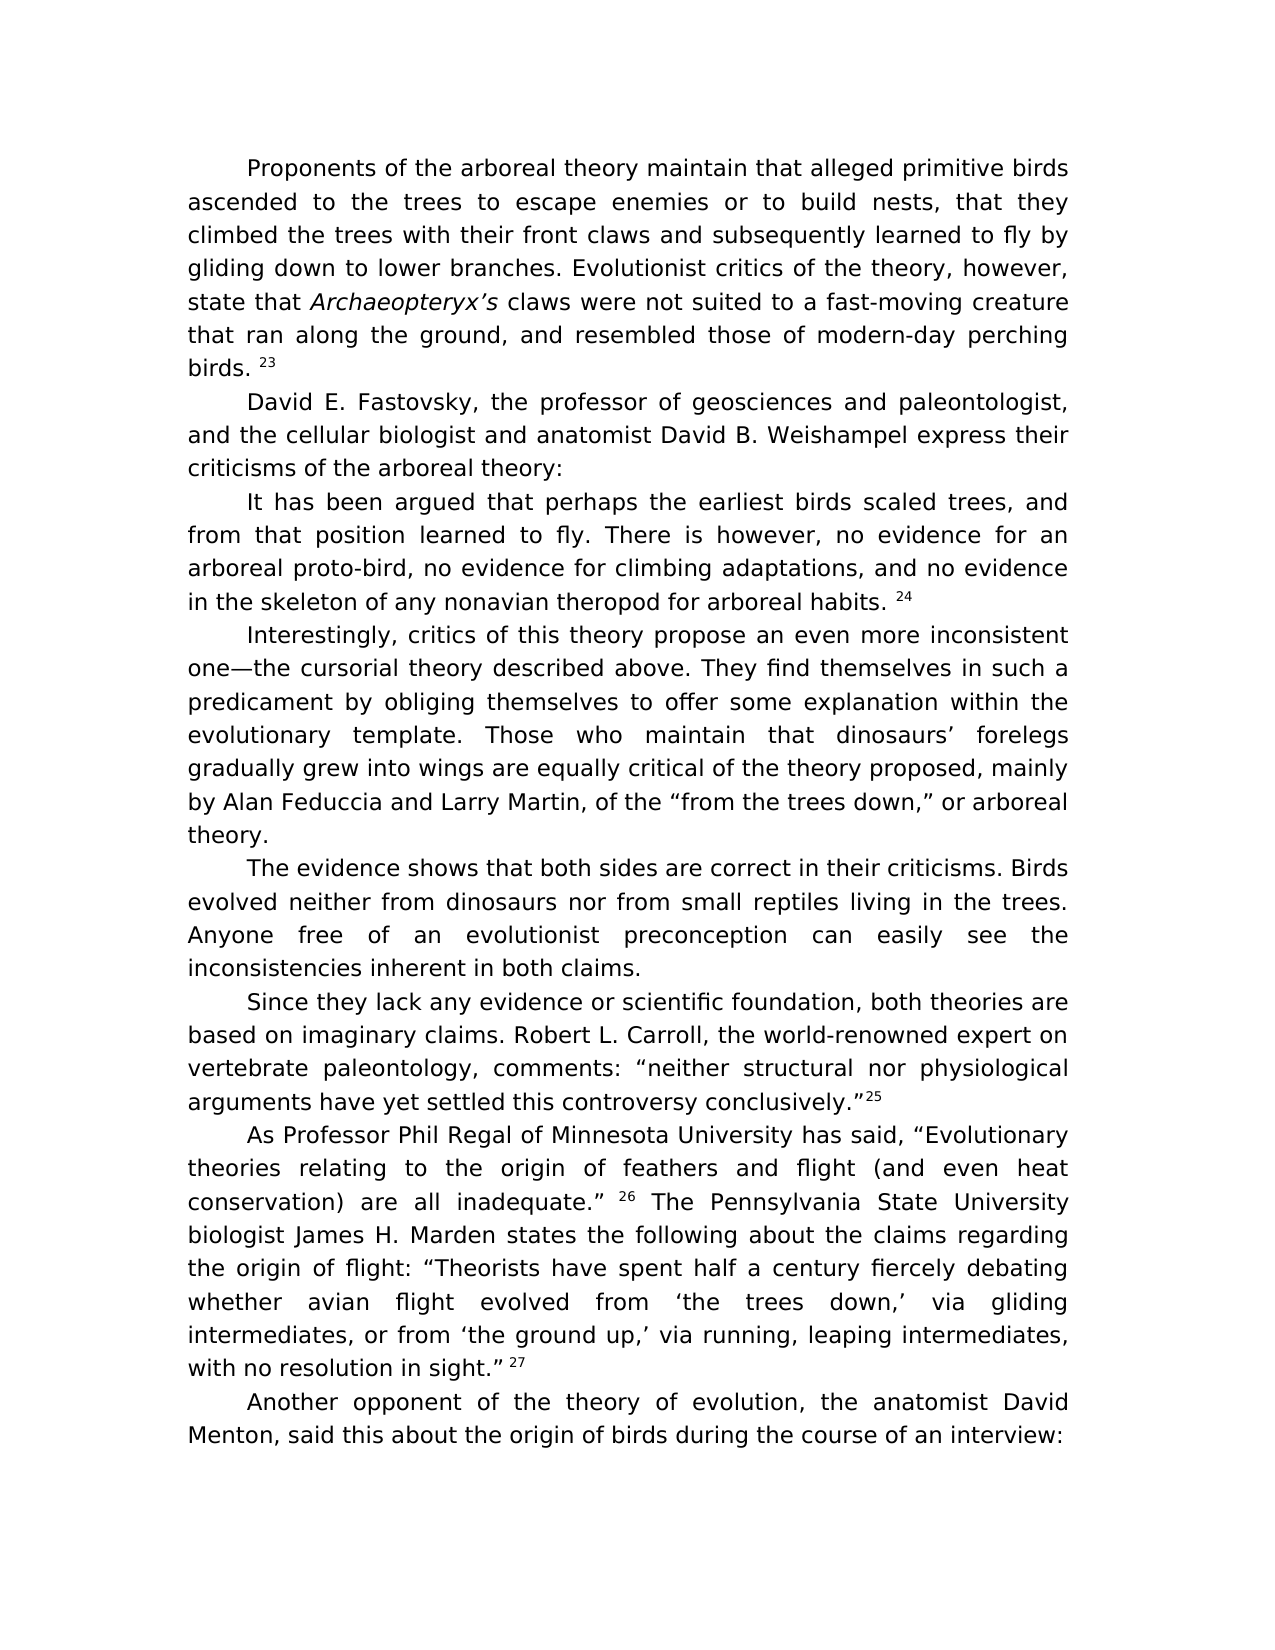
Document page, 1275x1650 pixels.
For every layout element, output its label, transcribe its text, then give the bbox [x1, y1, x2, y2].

text Interestingly, critics of this theory propose an even more inconsistent one—the cursorial theory described above. They find themselves in such a predicament by obliging themselves to offer some explanation within the evolutionary template. Those who maintain that dinosaurs’ forelegs gradually grew into wings are equally critical of the theory proposed, mainly by Alan Feduccia and Larry Martin, of the “from the trees down,” or arboreal theory. [187, 617, 1070, 850]
text David E. Fastovsky, the professor of geosciences and paleontologist, and the cellular biologist and anatomist David B. Weishampel express their criticisms of the arboreal theory: [187, 383, 1070, 483]
text It has been argued that perhaps the earliest birds scaled trees, and from that position learned to fly. There is however, no evidence for an arboreal proto-bird, no evidence for climbing adaptations, and no evidence in the skeleton of any nonavian theropod for arboreal habits. 24 [187, 483, 1070, 617]
text Another opponent of the theory of evolution, the anatomist David Menton, said this about the origin of birds during the course of an interview: [187, 1383, 1070, 1450]
text As Professor Phil Regal of Minnesota University has said, “Evolutionary theories relating to the origin of feathers and flight (and even heat conservation) are all inadequate.” 26 The Pennsylvania State University biologist James H. Marden states the following about the claims regarding the origin of flight: “Theorists have spent half a century fiercely debating whether avian flight evolved from ‘the trees down,’ via gliding intermediates, or from ‘the ground up,’ via running, leaping intermediates, with no resolution in sight.” 27 [187, 1117, 1070, 1383]
text The evidence shows that both sides are correct in their criticisms. Birds evolved neither from dinosaurs nor from small reptiles living in the trees. Anyone free of an evolutionist preconception can easily see the inconsistencies inherent in both claims. [187, 850, 1070, 983]
text Proponents of the arboreal theory maintain that alleged primitive birds ascended to the trees to escape enemies or to build nests, that they climbed the trees with their front claws and subsequently learned to fly by gliding down to lower branches. Evolutionist critics of the theory, however, state that Archaeopteryx’s claws were not suited to a fast-moving creature that ran along the ground, and resembled those of modern-day perching birds. 23 [187, 150, 1070, 383]
text Since they lack any evidence or scientific foundation, both theories are based on imaginary claims. Robert L. Carroll, the world-renowned expert on vertebrate paleontology, comments: “neither structural nor physiological arguments have yet settled this controversy conclusively.”25 [187, 983, 1070, 1117]
